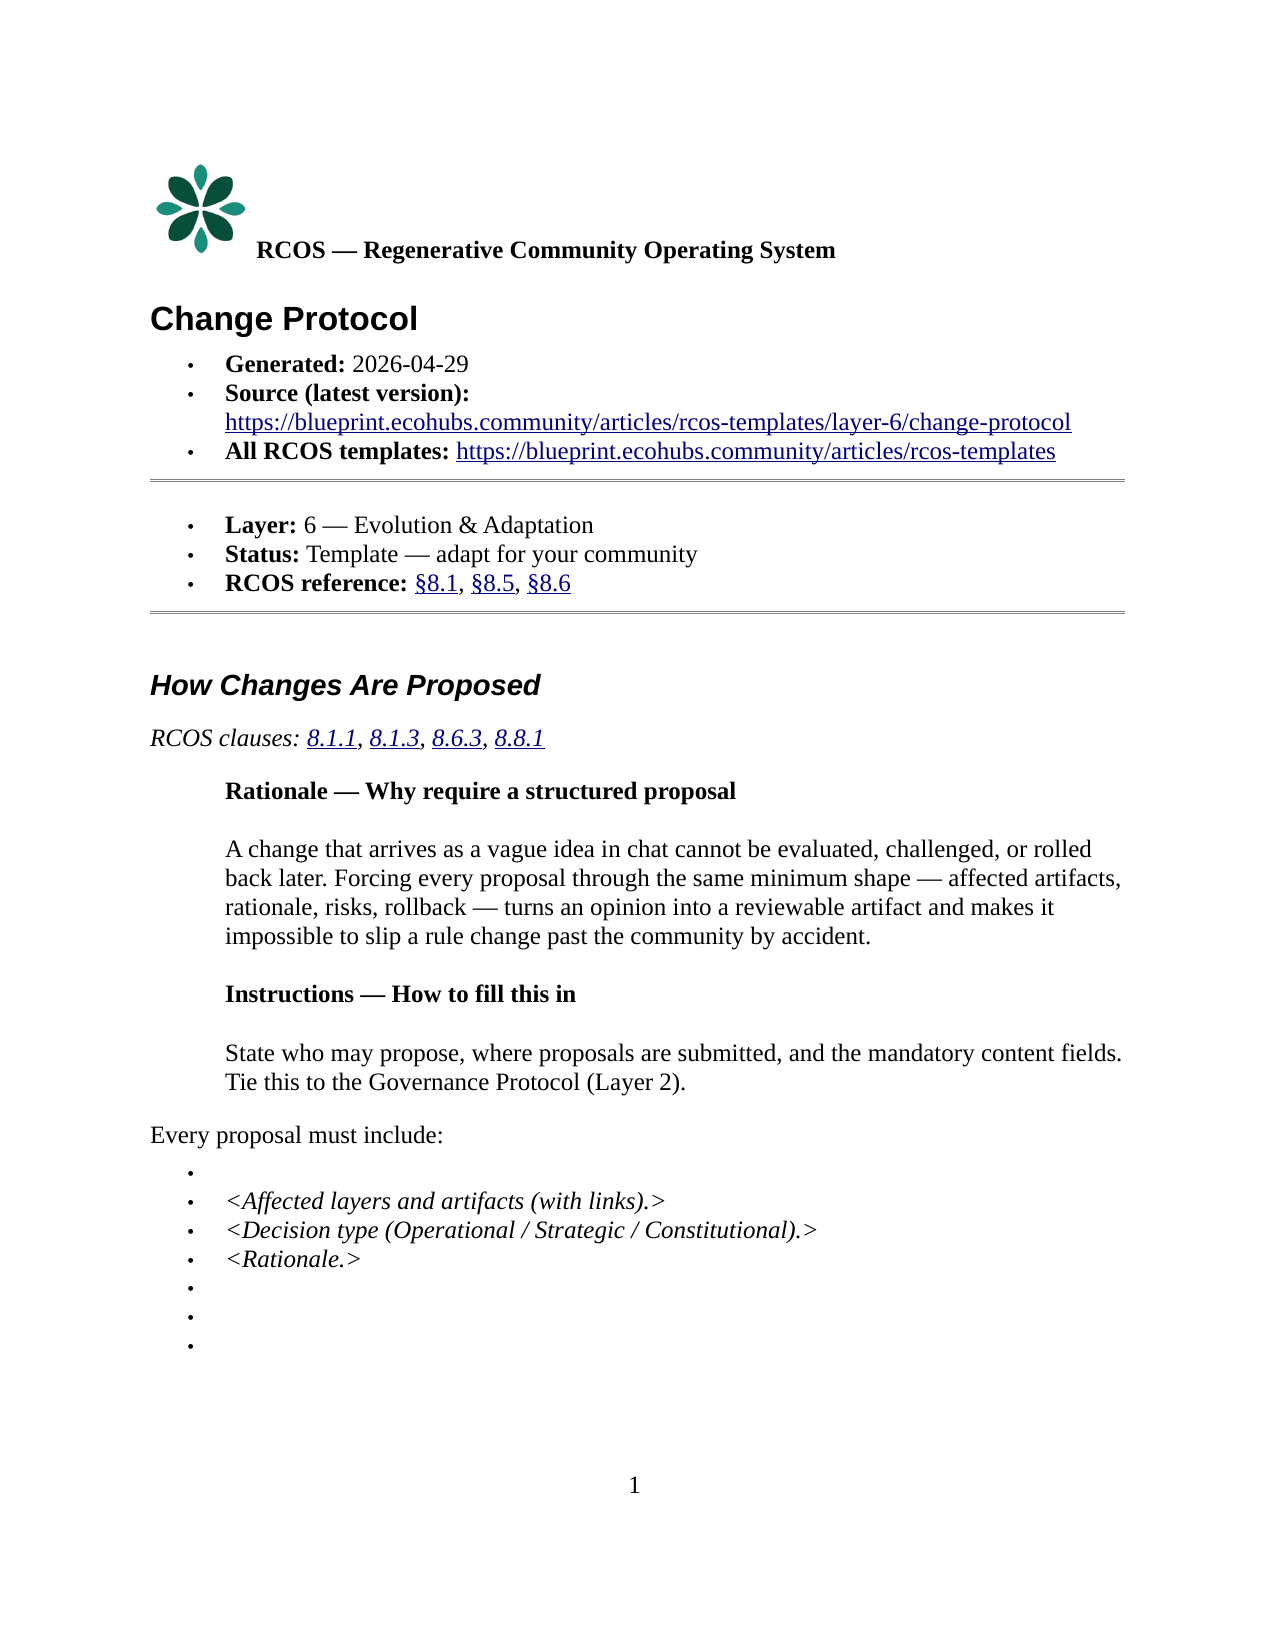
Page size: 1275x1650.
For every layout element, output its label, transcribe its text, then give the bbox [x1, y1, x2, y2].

list <Affected layers and artifacts (with links).> [187, 1186, 1125, 1215]
list RCOS reference: §8.1, §8.5, §8.6 [187, 568, 1125, 597]
picture [150, 158, 251, 259]
text State who may propose, where proposals are submitted, and the mandatory content fields. Tie this to the Governance Protocol (Layer 2). [225, 1038, 1125, 1096]
text RCOS clauses: 8.1.1, 8.1.3, 8.6.3, 8.8.1 [150, 723, 1125, 752]
text RCOS — Regenerative Community Operating System [150, 159, 1125, 264]
list Generated: 2026-04-29 [187, 349, 1125, 378]
text Rationale — Why require a structured proposal [225, 776, 1125, 804]
subtitle Change Protocol [150, 298, 1125, 337]
list Layer: 6 — Evolution & Adaptation [187, 511, 1125, 539]
list All RCOS templates: https://blueprint.ecohubs.community/articles/rcos-templates [187, 436, 1125, 464]
text Every proposal must include: [150, 1120, 1125, 1148]
list <Decision type (Operational / Strategic / Constitutional).> [187, 1215, 1125, 1244]
text Instructions — How to fill this in [225, 979, 1125, 1008]
subtitle How Changes Are Proposed [150, 668, 1125, 702]
text A change that arrives as a vague idea in chat cannot be evaluated, challenged, or rolled back later. Forcing every proposal through the same minimum shape — affected artifacts, rationale, risks, rollback — turns an opinion into a reviewable artifact and makes it impossible to slip a rule change past the community by accident. [225, 834, 1125, 949]
list Source (latest version): https://blueprint.ecohubs.community/articles/rcos-templates/layer-6/change-protocol [187, 378, 1125, 436]
list Status: Template — adapt for your community [187, 539, 1125, 568]
list <Rationale.> [187, 1244, 1125, 1272]
